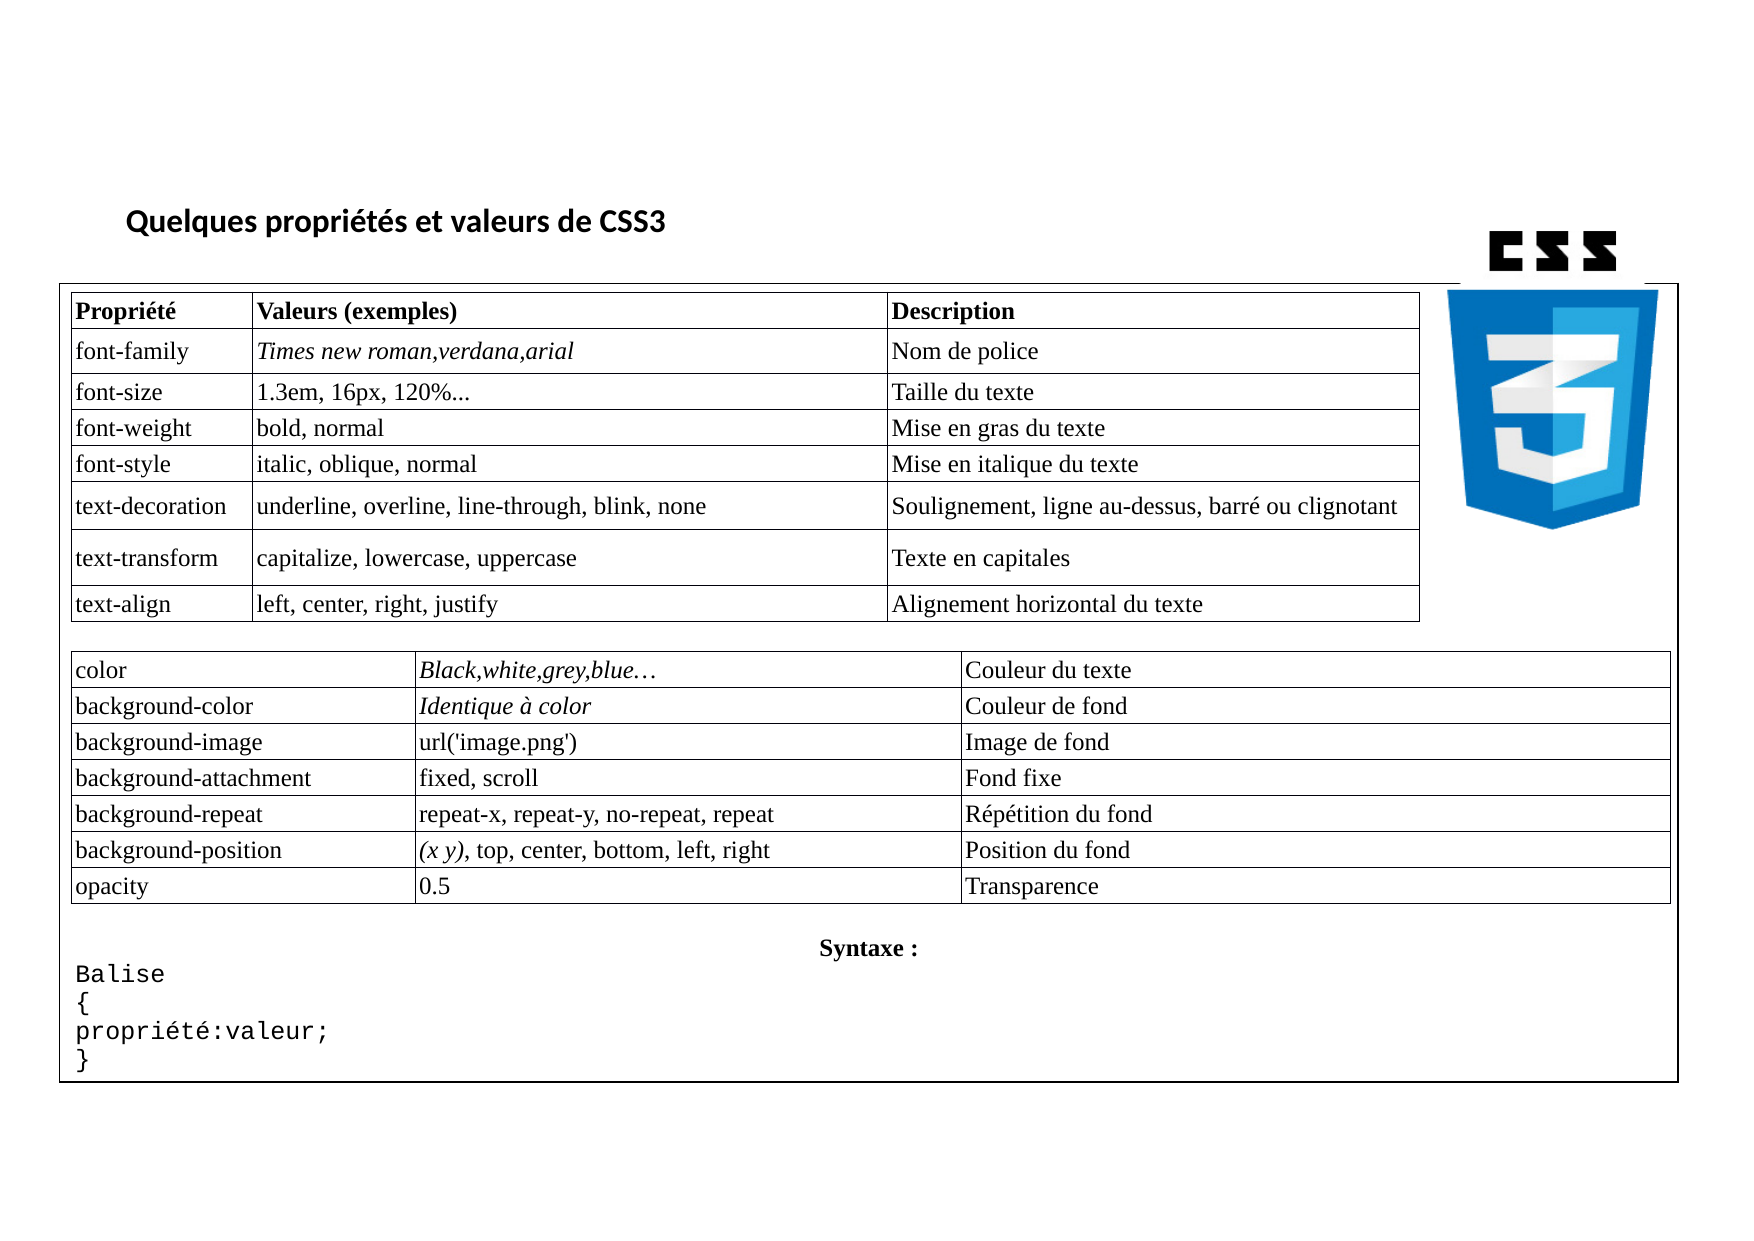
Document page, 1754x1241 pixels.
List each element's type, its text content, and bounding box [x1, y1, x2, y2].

table_cell Répétition du fond [962, 796, 1670, 831]
table_cell font-style [72, 446, 252, 481]
table_cell (x y), top, center, bottom, left, right [416, 832, 961, 867]
table_cell Soulignement, ligne au-dessus, barré ou clignotant [888, 482, 1419, 529]
table_header Description [888, 293, 1419, 328]
text Balise [75, 962, 1662, 990]
table_header Propriété [72, 293, 252, 328]
table_cell font-size [72, 374, 252, 409]
table_cell capitalize, lowercase, uppercase [253, 530, 887, 585]
table_cell Identique à color [416, 688, 961, 723]
table_cell font-weight [72, 410, 252, 445]
table_cell url('image.png') [416, 724, 961, 759]
table_cell 0.5 [416, 868, 961, 903]
picture [1455, 230, 1675, 530]
table_cell Mise en italique du texte [888, 446, 1419, 481]
table_cell Taille du texte [888, 374, 1419, 409]
table_cell Times new roman,verdana,arial [253, 329, 887, 373]
text { [75, 990, 1662, 1018]
table_cell repeat-x, repeat-y, no-repeat, repeat [416, 796, 961, 831]
table_cell underline, overline, line-through, blink, none [253, 482, 887, 529]
table_cell text-decoration [72, 482, 252, 529]
table_cell Couleur de fond [962, 688, 1670, 723]
table_cell Texte en capitales [888, 530, 1419, 585]
table_cell Transparence [962, 868, 1670, 903]
table_header Valeurs (exemples) [253, 293, 887, 328]
table_header Couleur du texte [962, 652, 1670, 687]
table_cell Position du fond [962, 832, 1670, 867]
text Syntaxe : [75, 933, 1662, 962]
table_cell Mise en gras du texte [888, 410, 1419, 445]
table_cell Fond fixe [962, 760, 1670, 795]
text propriété:valeur; [75, 1018, 1662, 1047]
table_cell background-attachment [72, 760, 415, 795]
table_cell background-image [72, 724, 415, 759]
table_cell opacity [72, 868, 415, 903]
table_cell background-repeat [72, 796, 415, 831]
table_cell text-transform [72, 530, 252, 585]
table_cell font-family [72, 329, 252, 373]
table_cell bold, normal [253, 410, 887, 445]
table_cell Image de fond [962, 724, 1670, 759]
table_cell text-align [72, 586, 252, 621]
table_header color [72, 652, 415, 687]
table_header Black,white,grey,blue… [416, 652, 961, 687]
table_cell background-position [72, 832, 415, 867]
text } [75, 1047, 1662, 1073]
table_cell background-color [72, 688, 415, 723]
table_cell italic, oblique, normal [253, 446, 887, 481]
text Quelques propriétés et valeurs de CSS3 [118, 199, 1636, 240]
table_cell 1.3em, 16px, 120%... [253, 374, 887, 409]
table_cell fixed, scroll [416, 760, 961, 795]
table_cell Alignement horizontal du texte [888, 586, 1419, 621]
table_cell left, center, right, justify [253, 586, 887, 621]
table_cell Nom de police [888, 329, 1419, 373]
